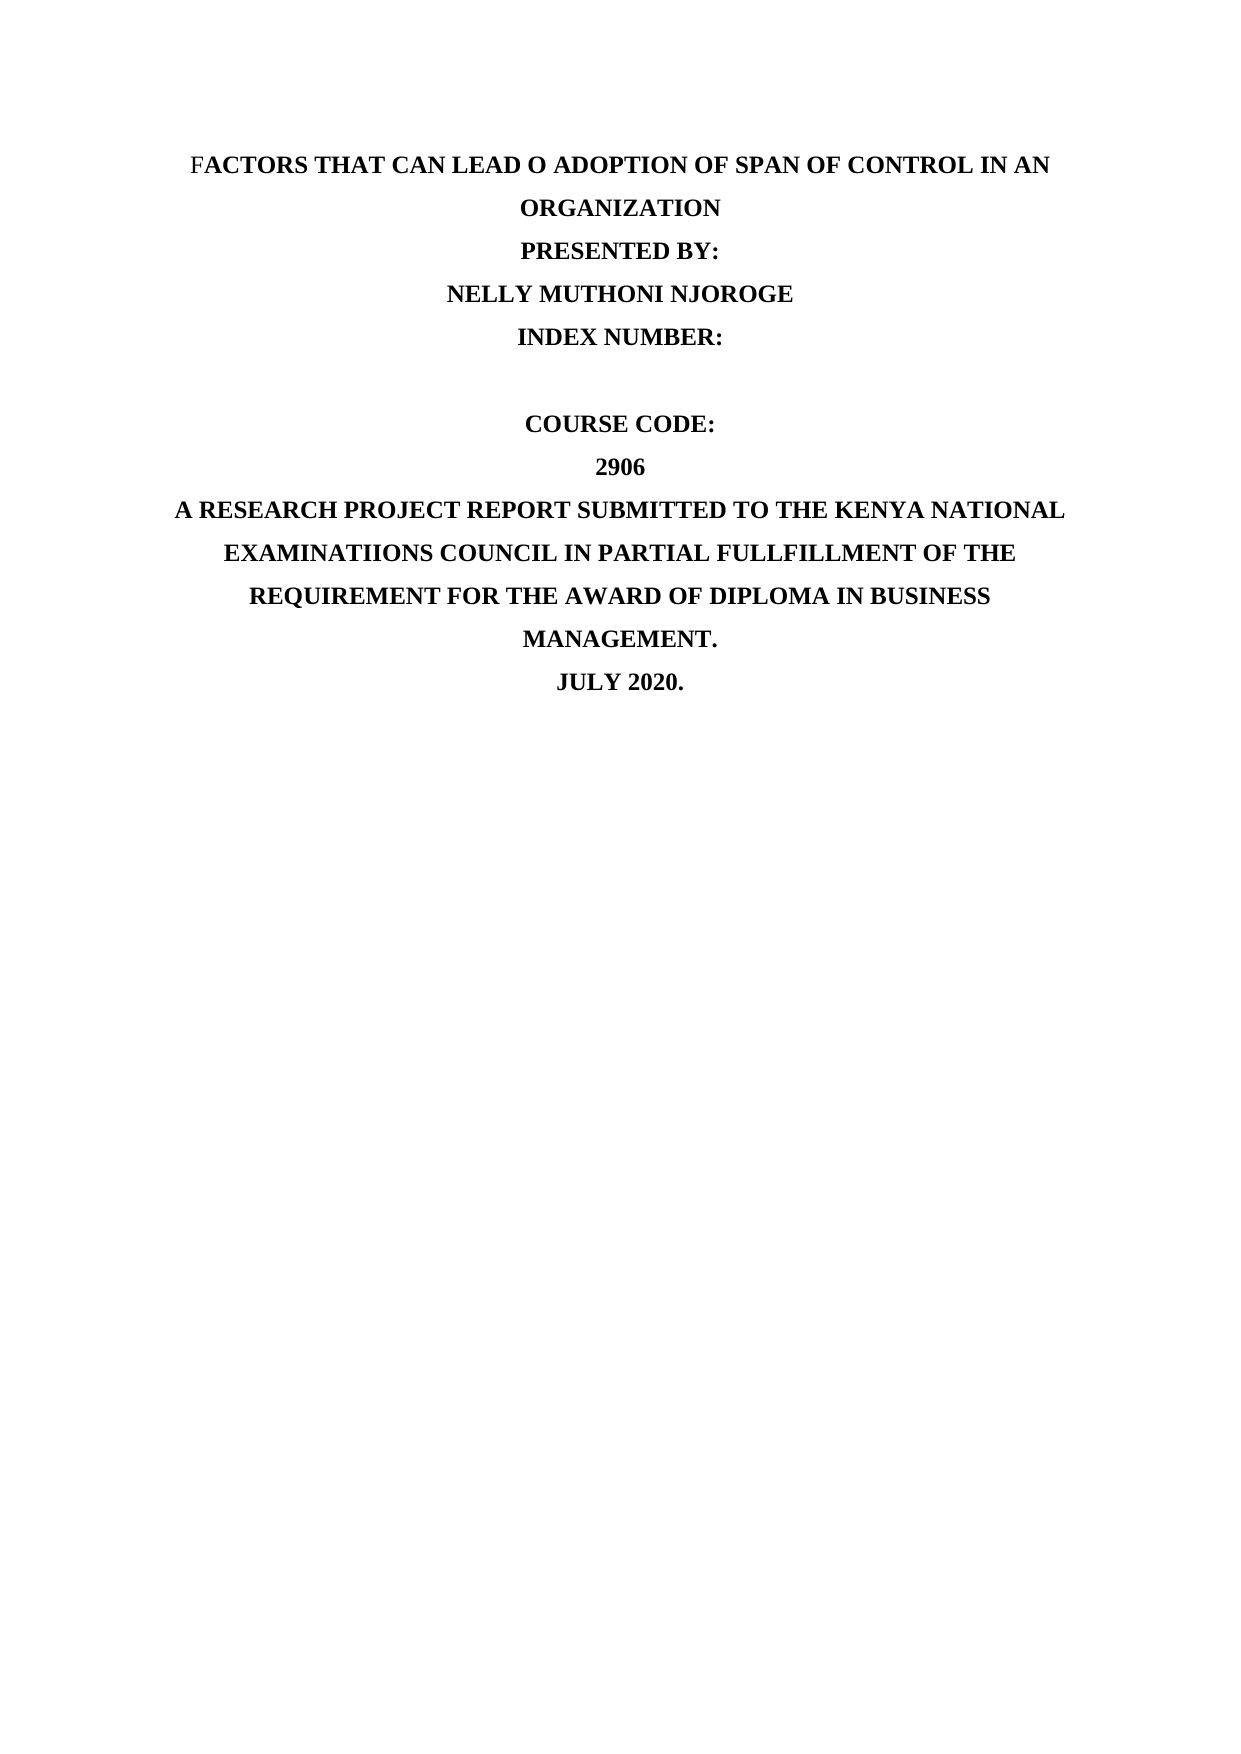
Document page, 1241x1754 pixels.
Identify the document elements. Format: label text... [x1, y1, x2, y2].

text FACTORS THAT CAN LEAD O ADOPTION OF SPAN OF CONTROL IN AN ORGANIZATION [150, 150, 1090, 222]
text INDEX NUMBER: [150, 322, 1090, 351]
text A RESEARCH PROJECT REPORT SUBMITTED TO THE KENYA NATIONAL EXAMINATIIONS COUNCIL IN PARTIAL FULLFILLMENT OF THE REQUIREMENT FOR THE AWARD OF DIPLOMA IN BUSINESS MANAGEMENT. [150, 495, 1090, 653]
text 2906 [150, 452, 1090, 481]
text COURSE CODE: [150, 409, 1090, 437]
text PRESENTED BY: [150, 236, 1090, 265]
text NELLY MUTHONI NJOROGE [150, 279, 1090, 308]
text JULY 2020. [150, 667, 1090, 696]
